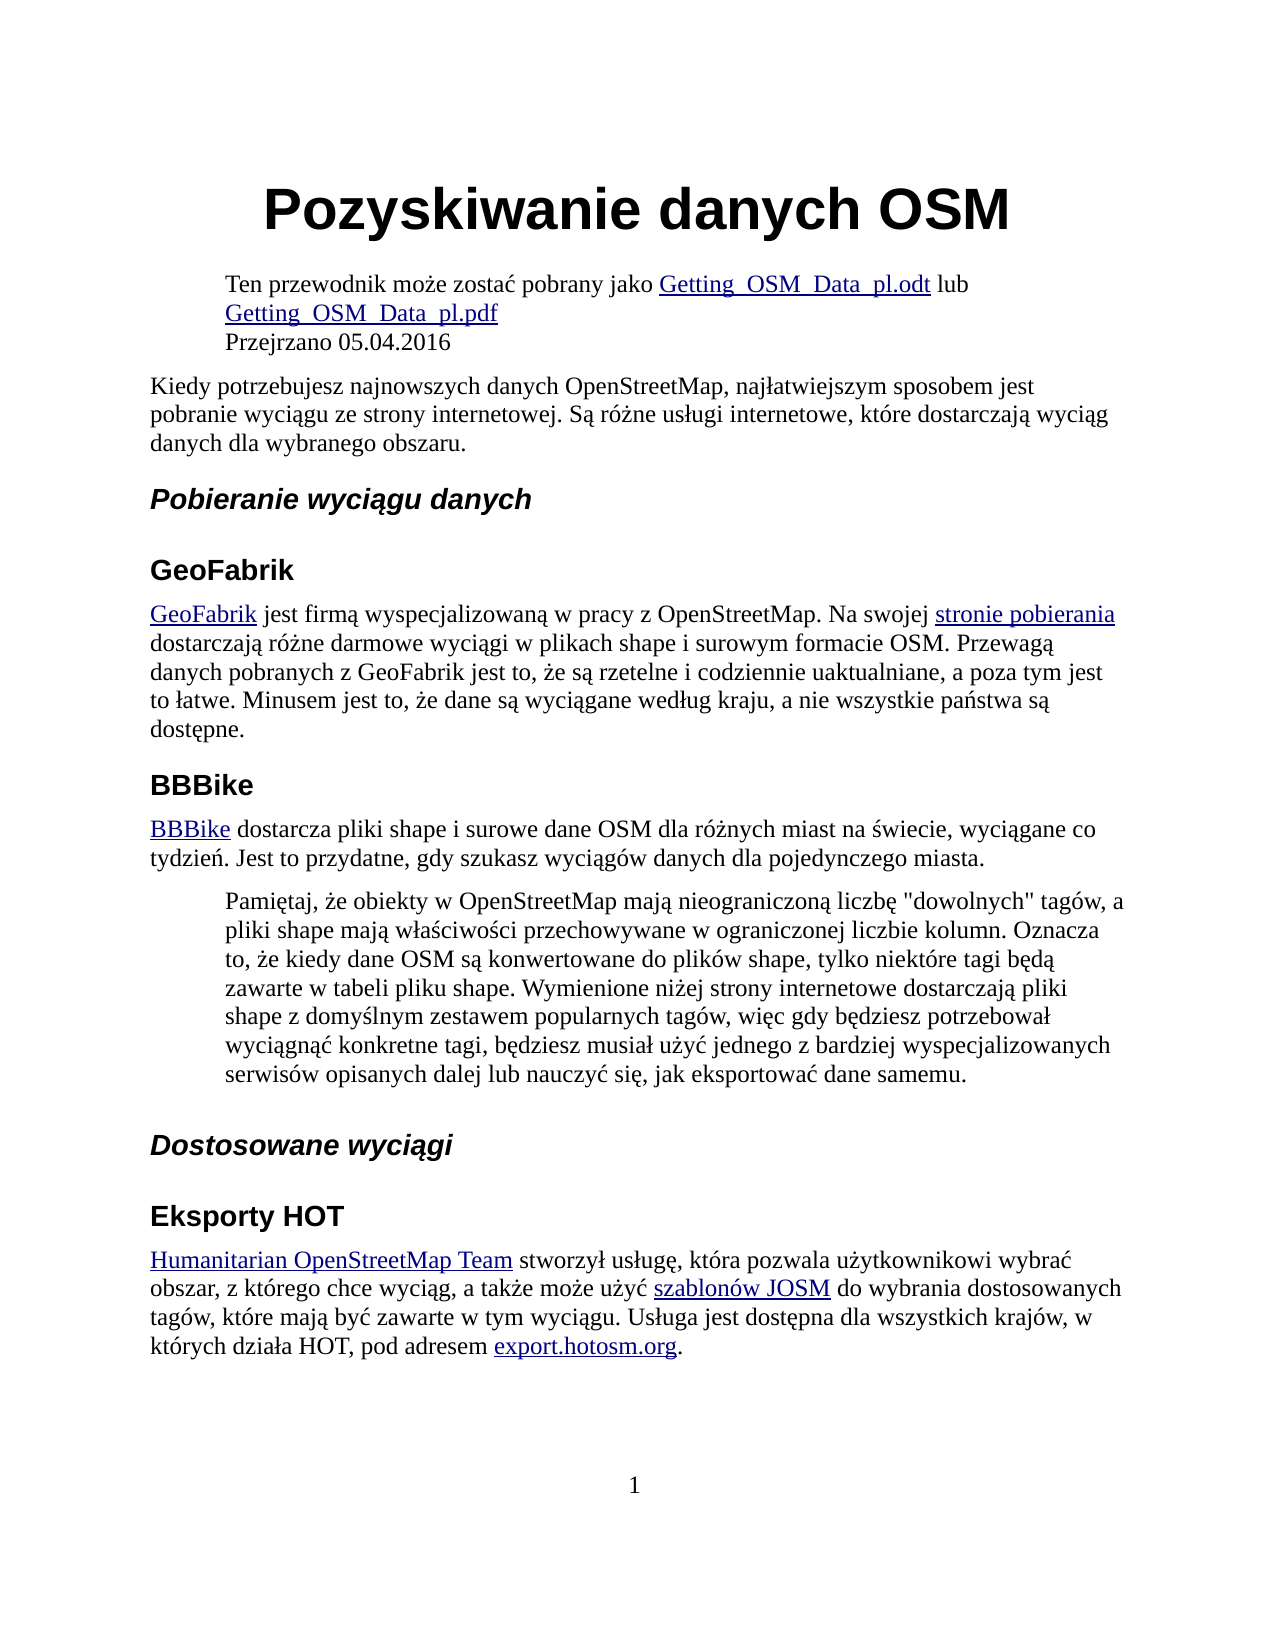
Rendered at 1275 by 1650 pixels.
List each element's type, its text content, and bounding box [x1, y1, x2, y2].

text Kiedy potrzebujesz najnowszych danych OpenStreetMap, najłatwiejszym sposobem jest pobranie wyciągu ze strony internetowej. Są różne usługi internetowe, które dostarczają wyciąg danych dla wybranego obszaru. [150, 371, 1125, 457]
subtitle Eksporty HOT [150, 1199, 1125, 1232]
subtitle GeoFabrik [150, 553, 1125, 587]
subtitle Pobieranie wyciągu danych [150, 482, 1125, 516]
text Pamiętaj, że obiekty w OpenStreetMap mają nieograniczoną liczbę "dowolnych" tagów, a pliki shape mają właściwości przechowywane w ograniczonej liczbie kolumn. Oznacza to, że kiedy dane OSM są konwertowane do plików shape, tylko niektóre tagi będą zawarte w tabeli pliku shape. Wymienione niżej strony internetowe dostarczają pliki shape z domyślnym zestawem popularnych tagów, więc gdy będziesz potrzebował wyciągnąć konkretne tagi, będziesz musiał użyć jednego z bardziej wyspecjalizowanych serwisów opisanych dalej lub nauczyć się, jak eksportować dane samemu. [225, 886, 1125, 1088]
subtitle BBBike [150, 768, 1125, 801]
text BBBike dostarcza pliki shape i surowe dane OSM dla różnych miast na świecie, wyciągane co tydzień. Jest to przydatne, gdy szukasz wyciągów danych dla pojedynczego miasta. [150, 814, 1125, 871]
text Ten przewodnik może zostać pobrany jako Getting_OSM_Data_pl.odt lub Getting_OSM_Data_pl.pdf Przejrzano 05.04.2016 [225, 269, 1125, 356]
text Humanitarian OpenStreetMap Team stworzył usługę, która pozwala użytkownikowi wybrać obszar, z którego chce wyciąg, a także może użyć szablonów JOSM do wybrania dostosowanych tagów, które mają być zawarte w tym wyciągu. Usługa jest dostępna dla wszystkich krajów, w których działa HOT, pod adresem export.hotosm.org. [150, 1245, 1125, 1360]
title Pozyskiwanie danych OSM [150, 175, 1125, 242]
subtitle Dostosowane wyciągi [150, 1128, 1125, 1161]
text GeoFabrik jest firmą wyspecjalizowaną w pracy z OpenStreetMap. Na swojej stronie pobierania dostarczają różne darmowe wyciągi w plikach shape i surowym formacie OSM. Przewagą danych pobranych z GeoFabrik jest to, że są rzetelne i codziennie uaktualniane, a poza tym jest to łatwe. Minusem jest to, że dane są wyciągane według kraju, a nie wszystkie państwa są dostępne. [150, 599, 1125, 743]
